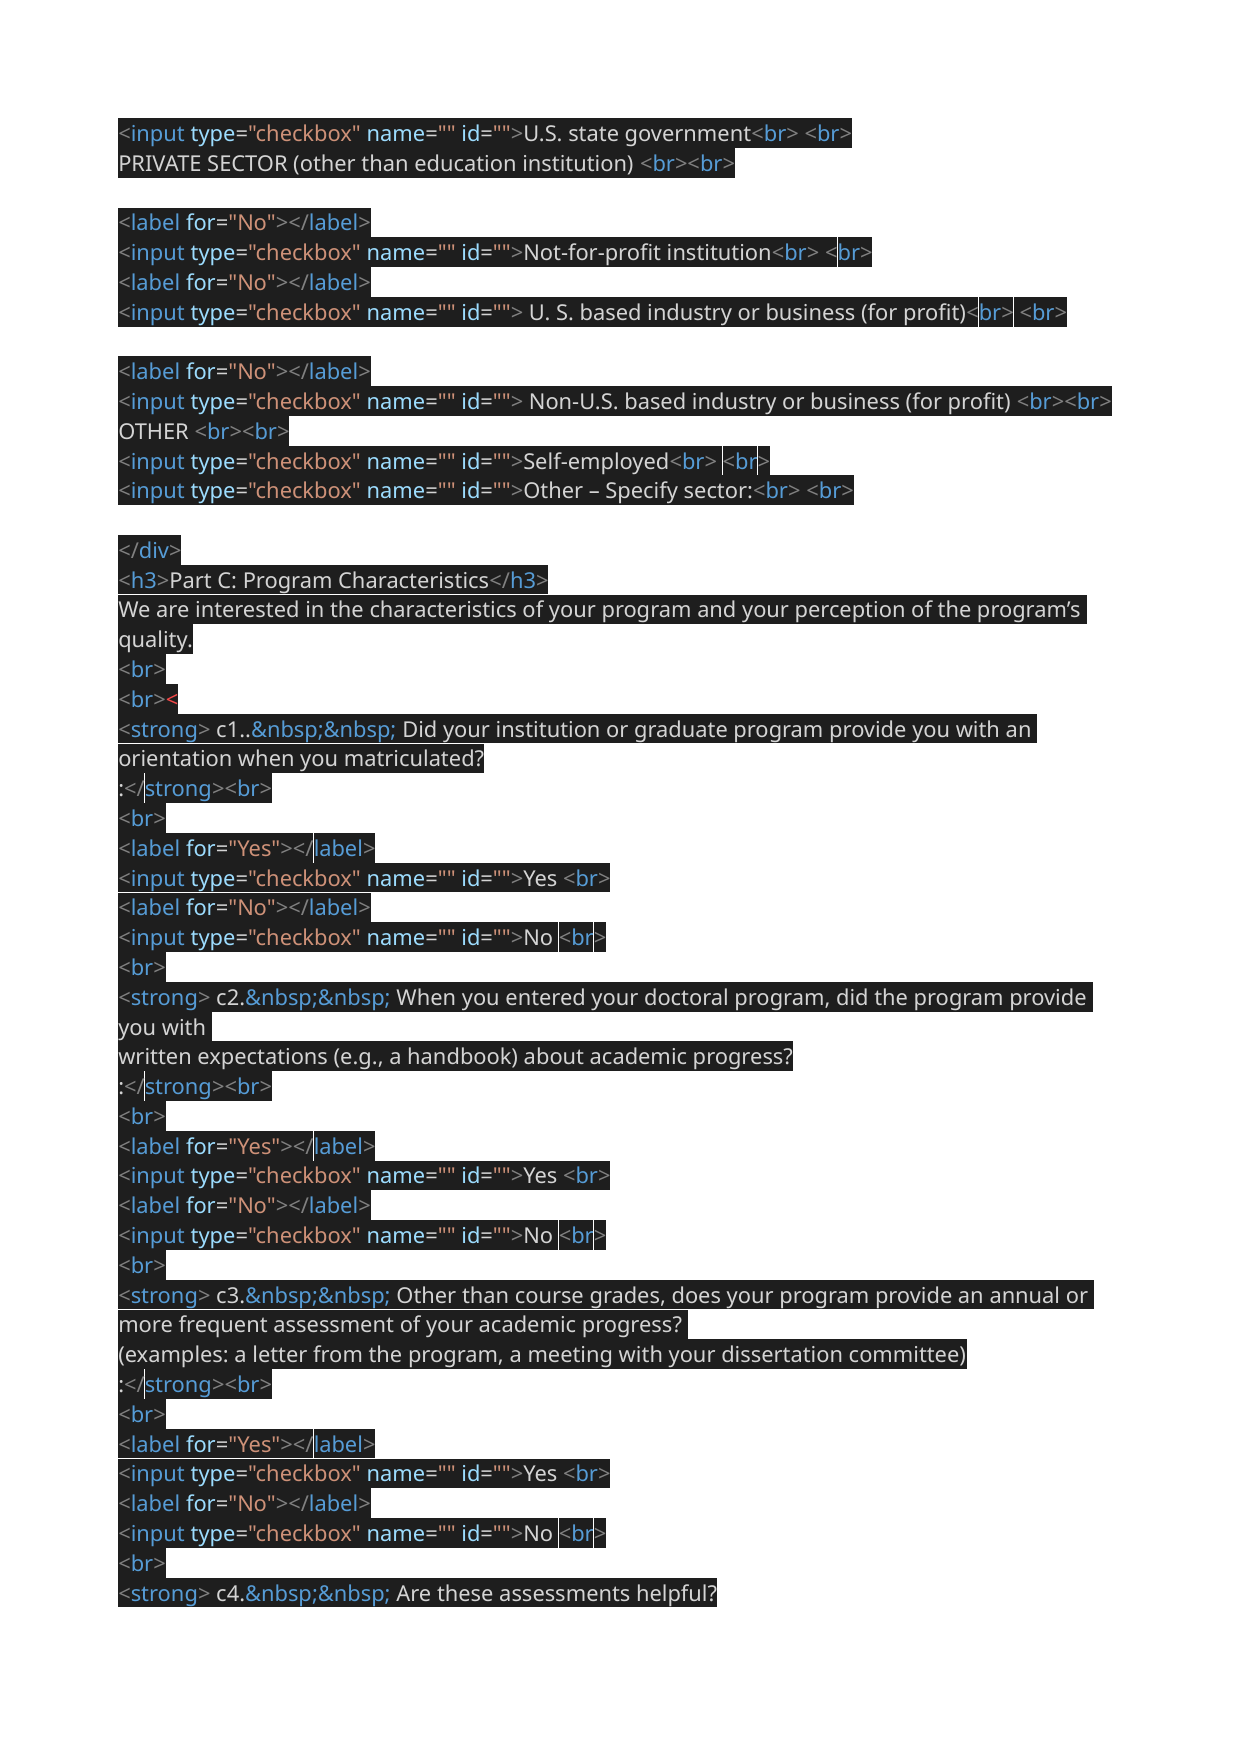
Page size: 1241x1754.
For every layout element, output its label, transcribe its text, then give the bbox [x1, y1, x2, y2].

text <br> [118, 1250, 1122, 1280]
text written expectations (e.g., a handbook) about academic progress? [118, 1041, 1122, 1071]
text <br>< [118, 684, 1122, 714]
text <label for="Yes"></label> [118, 1429, 1122, 1458]
text <br> [118, 654, 1122, 684]
text <input type="checkbox" name="" id=""> Non-U.S. based industry or business (for profit) <br><br> [118, 386, 1122, 416]
text <strong> c3.&nbsp;&nbsp; Other than course grades, does your program provide an annual or more frequent assessment of your academic progress? [118, 1280, 1122, 1339]
text <br> [118, 1399, 1122, 1429]
text <label for="Yes"></label> [118, 1131, 1122, 1161]
text <strong> c4.&nbsp;&nbsp; Are these assessments helpful? [118, 1578, 1122, 1607]
text We are interested in the characteristics of your program and your perception of the program’s quality. [118, 594, 1122, 654]
text <strong> c1..&nbsp;&nbsp; Did your institution or graduate program provide you with an orientation when you matriculated? [118, 714, 1122, 773]
text <input type="checkbox" name="" id="">Other – Specify sector:<br> <br> [118, 475, 1122, 505]
text <label for="No"></label> [118, 892, 1122, 922]
text :</strong><br> [118, 1071, 1122, 1101]
text <label for="No"></label> [118, 207, 1122, 237]
text <input type="checkbox" name="" id="">Yes <br> [118, 863, 1122, 892]
text <label for="No"></label> [118, 1488, 1122, 1518]
text <input type="checkbox" name="" id="">No <br> [118, 1518, 1122, 1548]
text <label for="No"></label> [118, 356, 1122, 386]
text <label for="No"></label> [118, 1190, 1122, 1220]
text (examples: a letter from the program, a meeting with your dissertation committee) [118, 1339, 1122, 1369]
text <br> [118, 1101, 1122, 1131]
text <label for="No"></label> [118, 267, 1122, 297]
text <input type="checkbox" name="" id="">Yes <br> [118, 1161, 1122, 1190]
text <strong> c2.&nbsp;&nbsp; When you entered your doctoral program, did the program provide you with [118, 982, 1122, 1041]
text <br> [118, 1548, 1122, 1578]
text <input type="checkbox" name="" id="">Yes <br> [118, 1458, 1122, 1488]
text <input type="checkbox" name="" id=""> U. S. based industry or business (for profit)<br> <br> [118, 297, 1122, 327]
text :</strong><br> [118, 773, 1122, 803]
text OTHER <br><br> [118, 416, 1122, 446]
text :</strong><br> [118, 1369, 1122, 1399]
text <input type="checkbox" name="" id="">No <br> [118, 922, 1122, 952]
text <br> [118, 803, 1122, 833]
text </div> [118, 535, 1122, 565]
text <label for="Yes"></label> [118, 833, 1122, 863]
text <input type="checkbox" name="" id="">U.S. state government<br> <br> [118, 118, 1122, 148]
text <br> [118, 952, 1122, 982]
text <input type="checkbox" name="" id="">No <br> [118, 1220, 1122, 1250]
text <input type="checkbox" name="" id="">Not-for-profit institution<br> <br> [118, 237, 1122, 267]
text PRIVATE SECTOR (other than education institution) <br><br> [118, 148, 1122, 178]
text <input type="checkbox" name="" id="">Self-employed<br> <br> [118, 446, 1122, 475]
text <h3>Part C: Program Characteristics</h3> [118, 565, 1122, 594]
